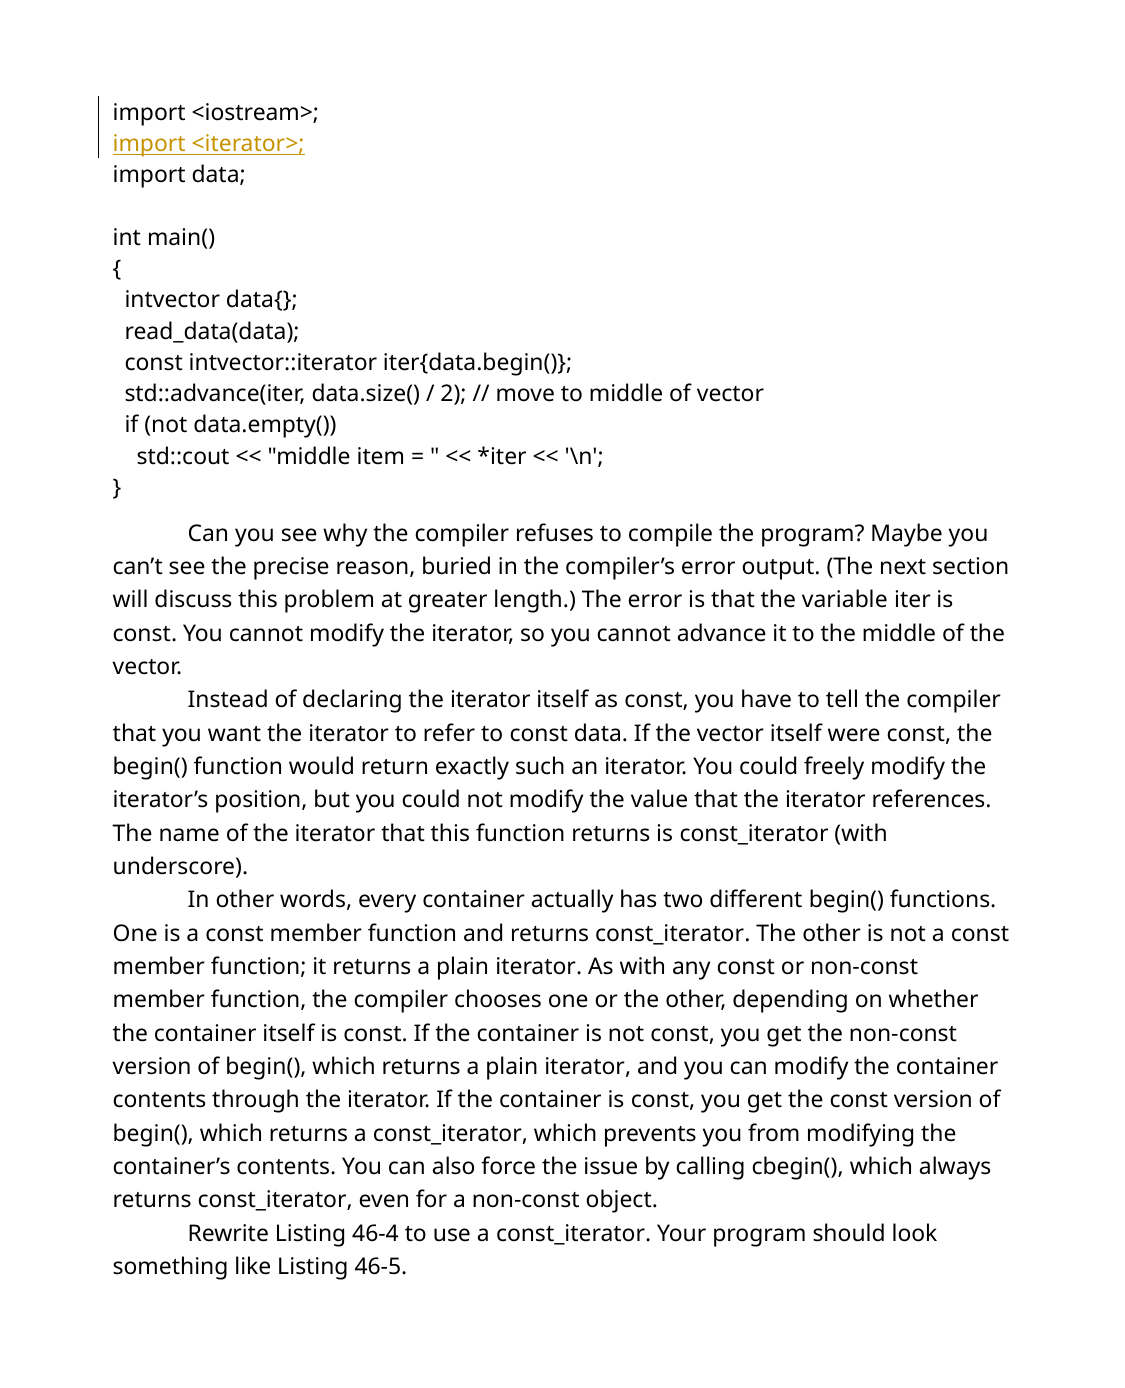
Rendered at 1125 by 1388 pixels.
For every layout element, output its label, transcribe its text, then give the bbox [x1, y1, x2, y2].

text std::advance(iter, data.size() / 2); // move to middle of vector [112, 377, 1012, 408]
text Rewrite Listing 46-4 to use a const_iterator. Your program should look something like Listing 46-5. [112, 1215, 1012, 1281]
text if (not data.empty()) [112, 408, 1012, 440]
text int main() [112, 221, 1012, 252]
text import <iostream>; [112, 96, 1012, 127]
text import <iterator>; [112, 127, 1012, 158]
text import data; [112, 158, 1012, 190]
text } [112, 471, 1012, 502]
text In other words, every container actually has two different begin() functions. One is a const member function and returns const_iterator. The other is not a const member function; it returns a plain iterator. As with any const or non-const member function, the compiler chooses one or the other, depending on whether the container itself is const. If the container is not const, you get the non-const version of begin(), which returns a plain iterator, and you can modify the container contents through the iterator. If the container is const, you get the const version of begin(), which returns a const_iterator, which prevents you from modifying the container’s contents. You can also force the issue by calling cbegin(), which always returns const_iterator, even for a non-const object. [112, 881, 1012, 1215]
text const intvector::iterator iter{data.begin()}; [112, 346, 1012, 377]
text std::cout << "middle item = " << *iter << '\n'; [112, 440, 1012, 471]
text Can you see why the compiler refuses to compile the program? Maybe you can’t see the precise reason, buried in the compiler’s error output. (The next section will discuss this problem at greater length.) The error is that the variable iter is const. You cannot modify the iterator, so you cannot advance it to the middle of the vector. [112, 515, 1012, 681]
text { [112, 252, 1012, 283]
text intvector data{}; [112, 283, 1012, 315]
text read_data(data); [112, 315, 1012, 346]
text Instead of declaring the iterator itself as const, you have to tell the compiler that you want the iterator to refer to const data. If the vector itself were const, the begin() function would return exactly such an iterator. You could freely modify the iterator’s position, but you could not modify the value that the iterator references. The name of the iterator that this function returns is const_iterator (with underscore). [112, 681, 1012, 881]
